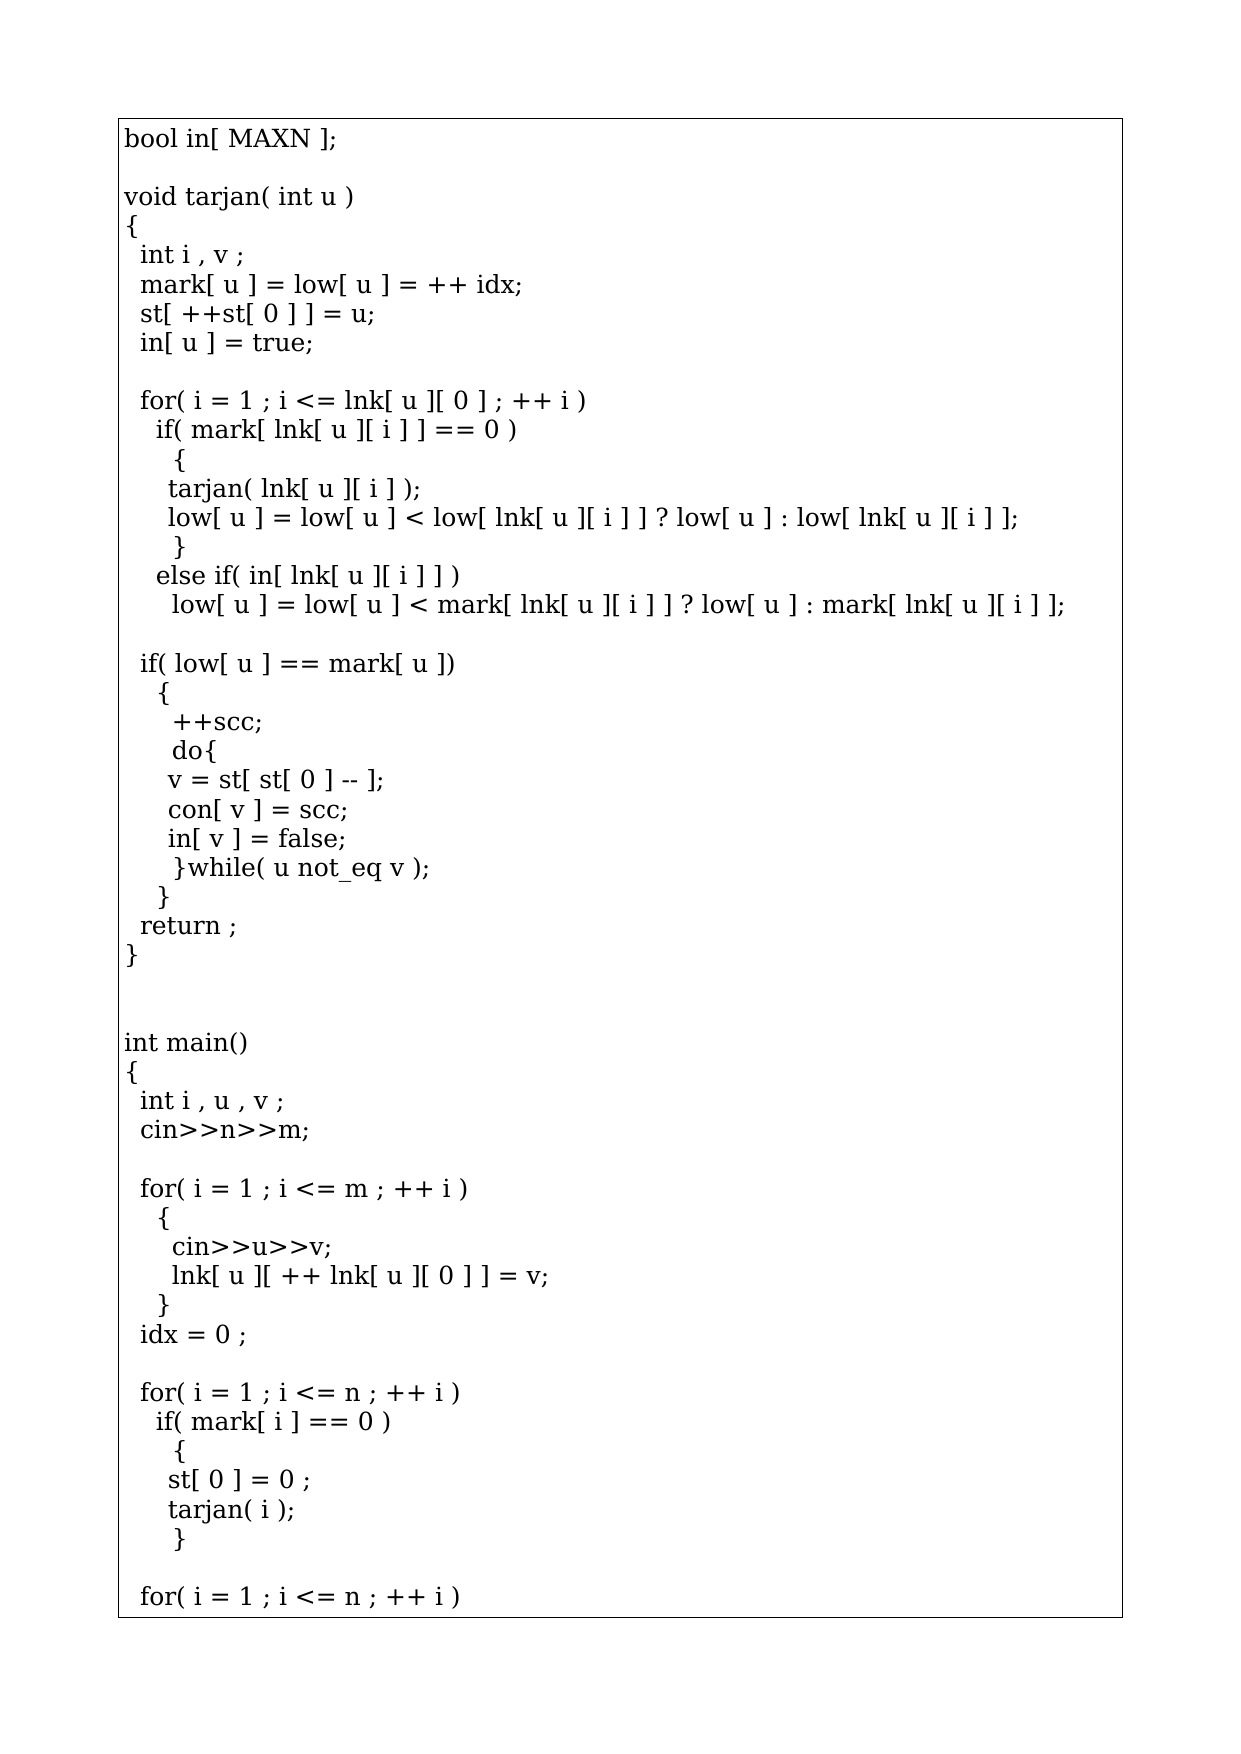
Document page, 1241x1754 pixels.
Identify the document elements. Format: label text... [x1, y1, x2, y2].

table_header bool in[ MAXN ]; void tarjan( int u ) { int i , v ; mark[ u ] = low[ u ] = ++ idx; st[ ++st[ 0 ] ] = u; in[ u ] = true; for( i = 1 ; i <= lnk[ u ][ 0 ] ; ++ i ) if( mark[ lnk[ u ][ i ] ] == 0 ) { tarjan( lnk[ u ][ i ] ); low[ u ] = low[ u ] < low[ lnk[ u ][ i ] ] ? low[ u ] : low[ lnk[ u ][ i ] ]; } else if( in[ lnk[ u ][ i ] ] ) low[ u ] = low[ u ] < mark[ lnk[ u ][ i ] ] ? low[ u ] : mark[ lnk[ u ][ i ] ]; if( low[ u ] == mark[ u ]) { ++scc; do{ v = st[ st[ 0 ] -- ]; con[ v ] = scc; in[ v ] = false; }while( u not_eq v ); } return ; } int main() { int i , u , v ; cin>>n>>m; for( i = 1 ; i <= m ; ++ i ) { cin>>u>>v; lnk[ u ][ ++ lnk[ u ][ 0 ] ] = v; } idx = 0 ; for( i = 1 ; i <= n ; ++ i ) if( mark[ i ] == 0 ) { st[ 0 ] = 0 ; tarjan( i ); } for( i = 1 ; i <= n ; ++ i ) [119, 119, 1122, 1617]
